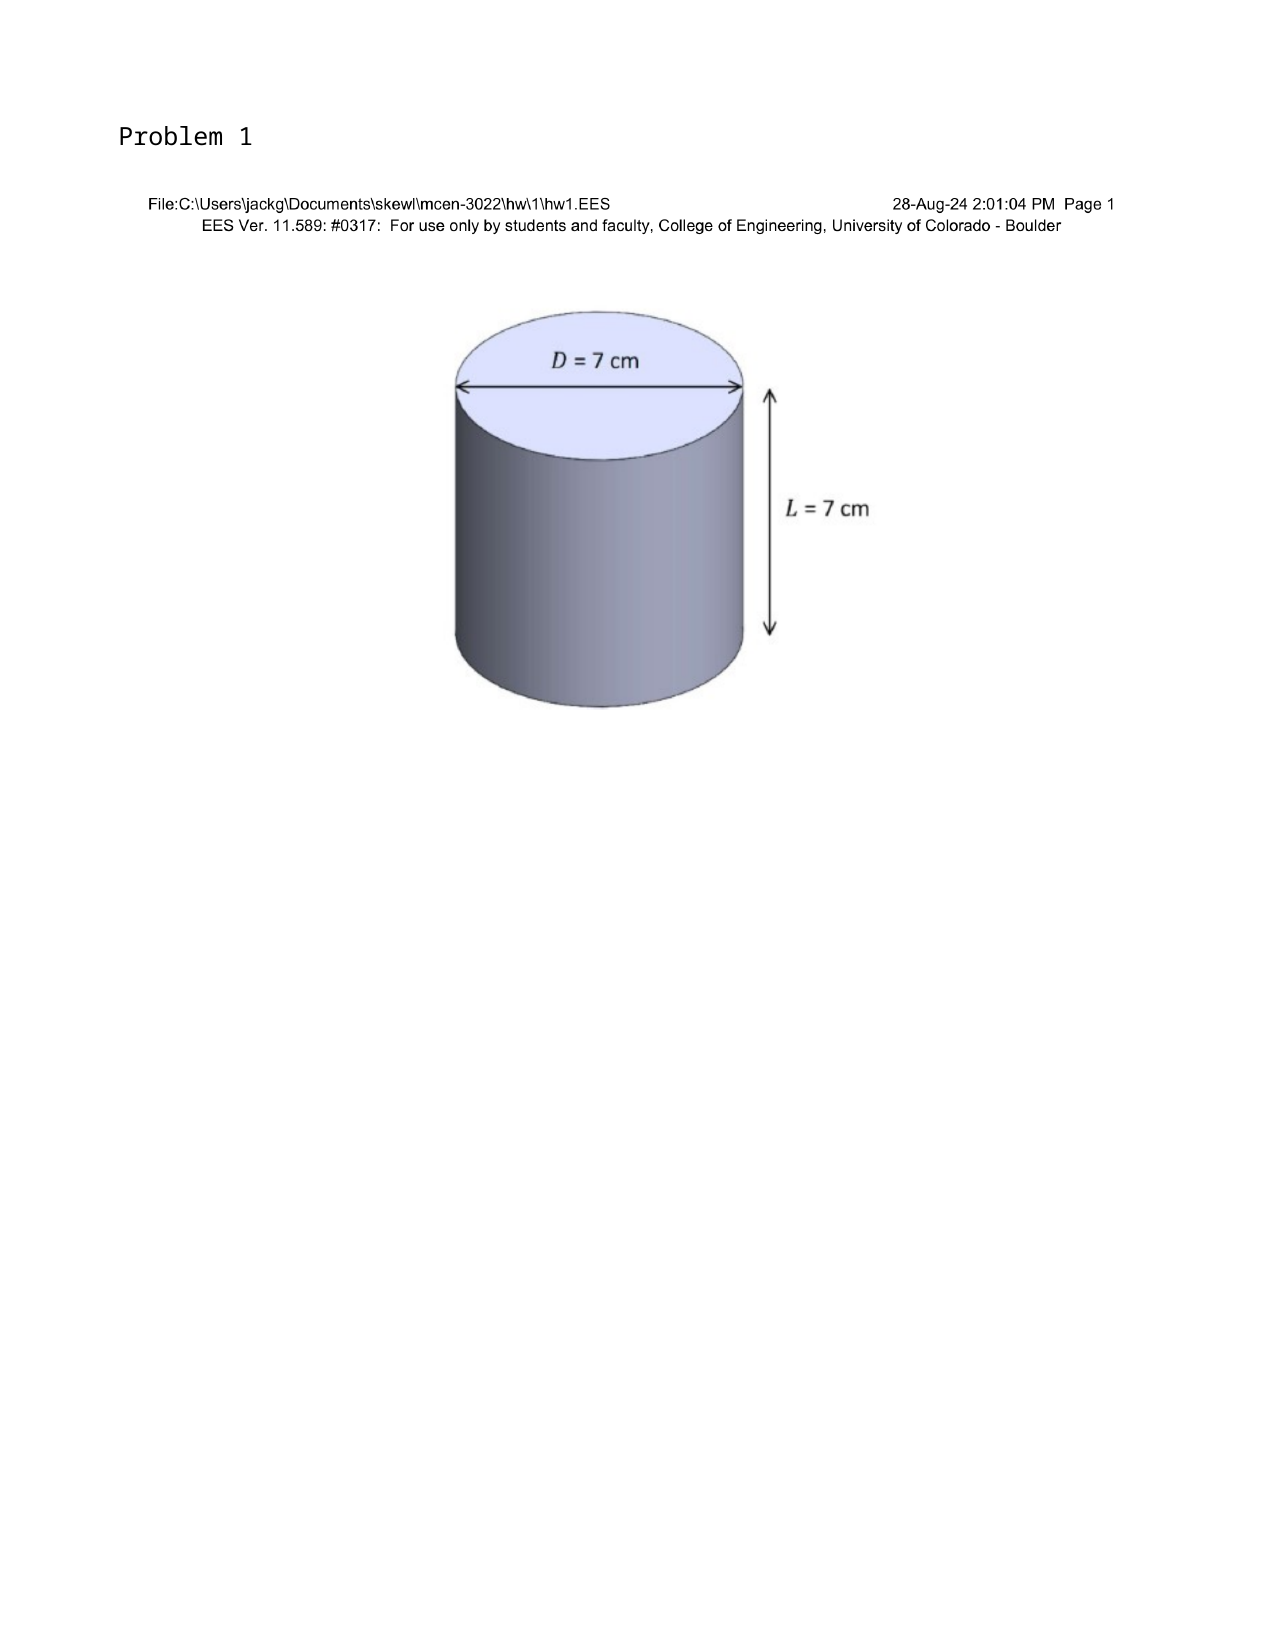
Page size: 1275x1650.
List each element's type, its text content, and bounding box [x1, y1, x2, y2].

picture [118, 186, 1157, 832]
text Problem 1 [118, 118, 1157, 152]
